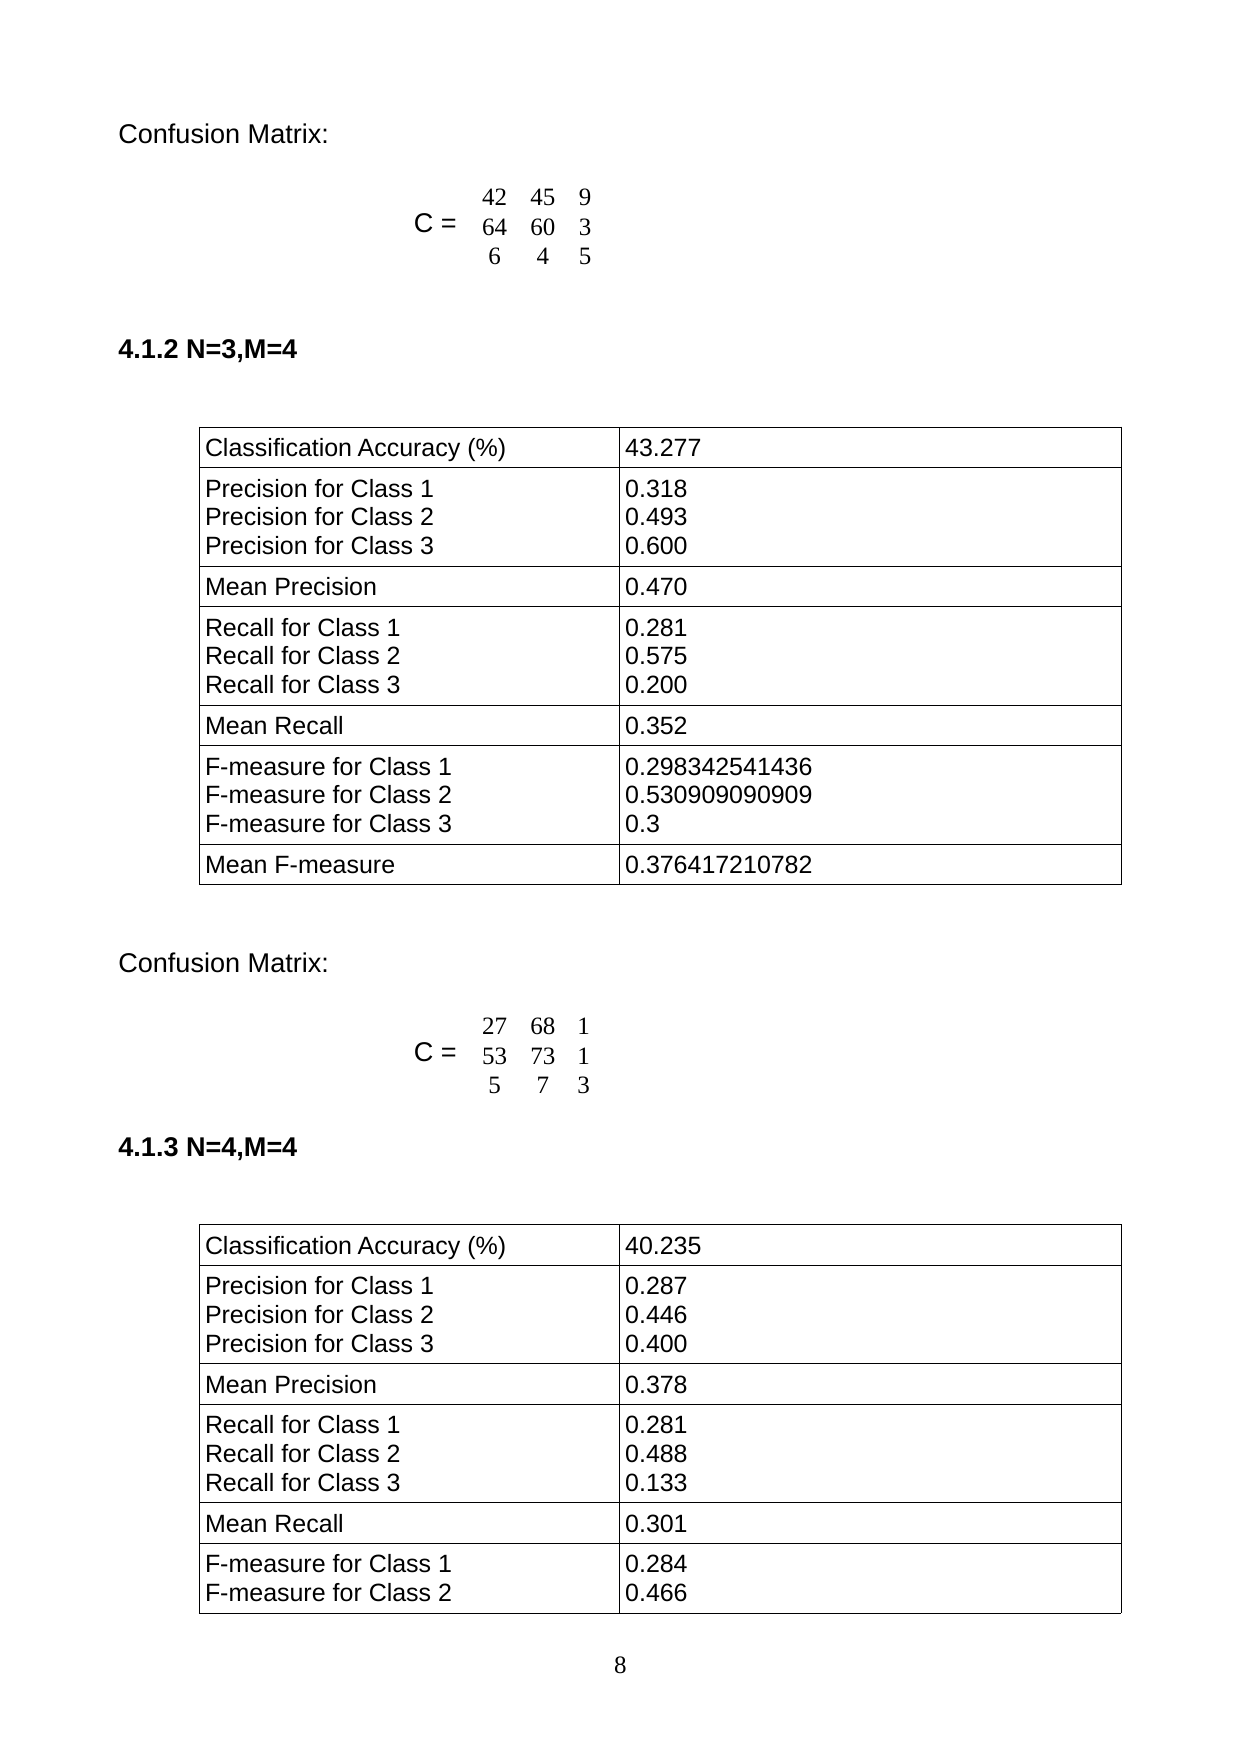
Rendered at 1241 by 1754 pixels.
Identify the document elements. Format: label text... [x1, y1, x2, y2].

table_cell Mean Precision [200, 1364, 619, 1404]
text 4.1.2 N=3,M=4 [118, 333, 1122, 364]
table_cell 0.284 0.466 [620, 1544, 1121, 1612]
text 4.1.3 N=4,M=4 [118, 1131, 1122, 1162]
table_cell 0.376417210782 [620, 845, 1121, 884]
table_cell 0.301 [620, 1503, 1121, 1543]
text C = [118, 181, 1122, 270]
table_cell 0.298342541436 0.530909090909 0.3 [620, 746, 1121, 843]
table_cell Recall for Class 1 Recall for Class 2 Recall for Class 3 [200, 607, 619, 704]
table_cell Mean Recall [200, 1503, 619, 1543]
table_cell 0.352 [620, 706, 1121, 745]
table_header 40.235 [620, 1225, 1121, 1265]
table_cell Mean Recall [200, 706, 619, 745]
table_cell 0.287 0.446 0.400 [620, 1266, 1121, 1363]
table_header Classification Accuracy (%) [200, 428, 619, 467]
table_header 43.277 [620, 428, 1121, 467]
table_cell Precision for Class 1 Precision for Class 2 Precision for Class 3 [200, 1266, 619, 1363]
table_cell Recall for Class 1 Recall for Class 2 Recall for Class 3 [200, 1405, 619, 1502]
table_cell Mean Precision [200, 567, 619, 606]
table_cell 0.378 [620, 1364, 1121, 1404]
text C = [118, 1010, 1122, 1099]
table_cell Precision for Class 1 Precision for Class 2 Precision for Class 3 [200, 468, 619, 566]
table_cell 0.281 0.575 0.200 [620, 607, 1121, 704]
table_cell F-measure for Class 1 F-measure for Class 2 F-measure for Class 3 [200, 746, 619, 843]
table_cell F-measure for Class 1 F-measure for Class 2 [200, 1544, 619, 1612]
table_cell 0.318 0.493 0.600 [620, 468, 1121, 566]
table_cell Mean F-measure [200, 845, 619, 884]
text Confusion Matrix: [118, 118, 1122, 149]
table_header Classification Accuracy (%) [200, 1225, 619, 1265]
table_cell 0.281 0.488 0.133 [620, 1405, 1121, 1502]
table_cell 0.470 [620, 567, 1121, 606]
text Confusion Matrix: [118, 947, 1122, 978]
